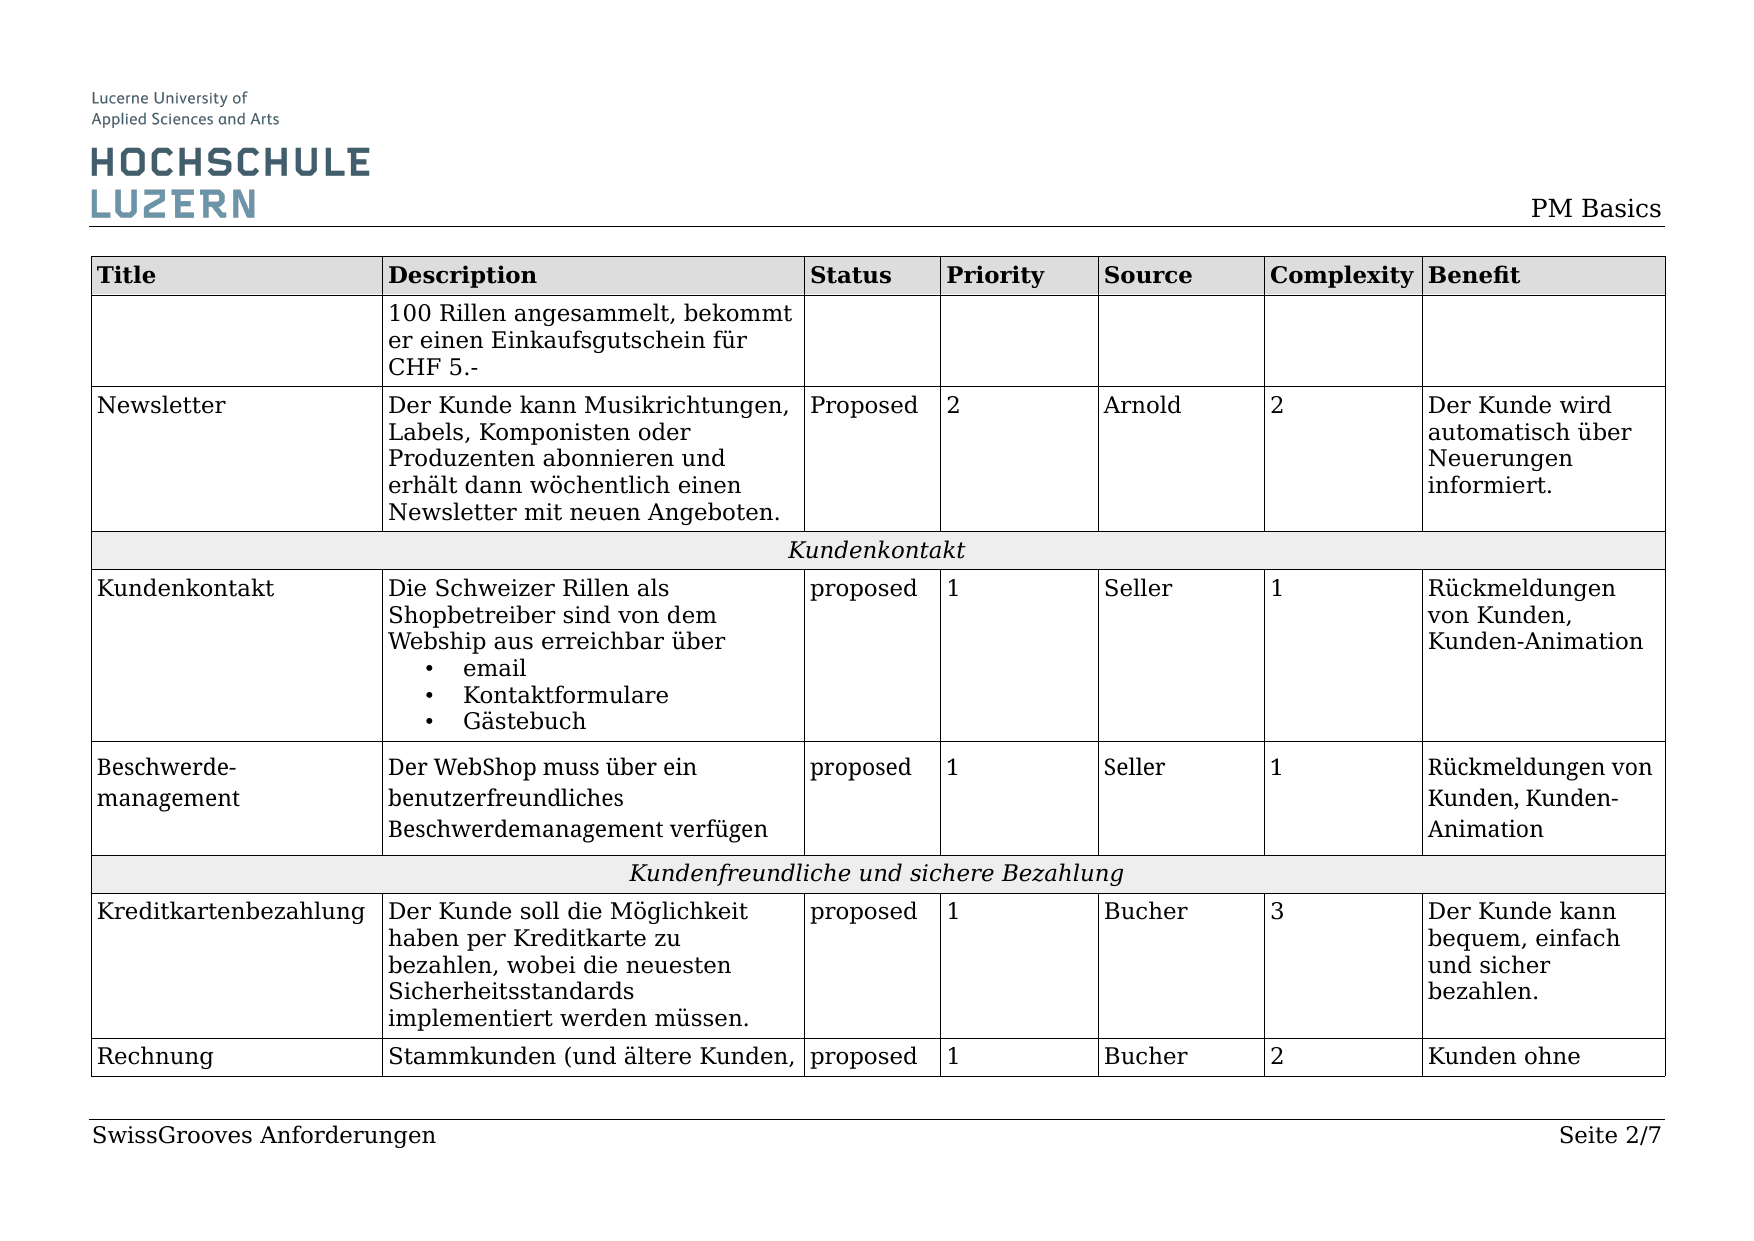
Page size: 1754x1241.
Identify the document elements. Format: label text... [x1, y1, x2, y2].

table_cell 1 [941, 742, 1098, 854]
table_cell Rückmeldungen von Kunden, Kunden-Animation [1423, 570, 1665, 741]
table_cell [1265, 296, 1422, 386]
table_cell Der Kunde wird automatisch über Neuerungen informiert. [1423, 387, 1665, 531]
table_cell Der Kunde soll die Möglichkeit haben per Kreditkarte zu bezahlen, wobei die neuesten Sicherheitsstandards implementiert werden müssen. [383, 894, 804, 1038]
table_cell 1 [1265, 742, 1422, 854]
table_cell [805, 296, 940, 386]
table_cell Seller [1099, 570, 1264, 741]
table_cell Die Schweizer Rillen als Shopbetreiber sind von dem Webship aus erreichbar über email Kontaktformulare Gästebuch [383, 570, 804, 741]
table_cell [1423, 296, 1665, 386]
table_cell 3 [1265, 894, 1422, 1038]
table_header Source [1099, 257, 1264, 294]
table_cell Der Kunde kann Musikrichtungen, Labels, Komponisten oder Produzenten abonnieren und erhält dann wöchentlich einen Newsletter mit neuen Angeboten. [383, 387, 804, 531]
table_cell Kundenkontakt [92, 570, 382, 741]
table_cell Bucher [1099, 894, 1264, 1038]
table_cell Kundenkontakt [92, 532, 1665, 569]
table_header Title [92, 257, 382, 294]
table_cell 1 [941, 894, 1098, 1038]
table_cell Rechnung [92, 1039, 382, 1076]
table_header Benefit [1423, 257, 1665, 294]
table_cell [941, 296, 1098, 386]
table_header Complexity [1265, 257, 1422, 294]
table_cell 1 [941, 1039, 1098, 1076]
table_cell Arnold [1099, 387, 1264, 531]
table_cell Stammkunden (und ältere Kunden, [383, 1039, 804, 1076]
table_cell 100 Rillen angesammelt, bekommt er einen Einkaufsgutschein für CHF 5.- [383, 296, 804, 386]
table_header Priority [941, 257, 1098, 294]
table_cell Proposed [805, 387, 940, 531]
table_cell Seller [1099, 742, 1264, 854]
table_cell Kundenfreundliche und sichere Bezahlung [92, 856, 1665, 893]
table_cell Kreditkartenbezahlung [92, 894, 382, 1038]
table_cell Kunden ohne [1423, 1039, 1665, 1076]
table_cell proposed [805, 742, 940, 854]
table_cell 2 [1265, 1039, 1422, 1076]
table_cell Bucher [1099, 1039, 1264, 1076]
table_cell Der WebShop muss über ein benutzerfreundliches Beschwerdemanagement verfügen [383, 742, 804, 854]
picture [91, 91, 370, 218]
table_cell Beschwerde-management [92, 742, 382, 854]
table_cell proposed [805, 570, 940, 741]
table_cell 1 [941, 570, 1098, 741]
table_cell 2 [1265, 387, 1422, 531]
table_header Status [805, 257, 940, 294]
table_cell Der Kunde kann bequem, einfach und sicher bezahlen. [1423, 894, 1665, 1038]
table_cell 2 [941, 387, 1098, 531]
table_cell proposed [805, 894, 940, 1038]
table_cell [92, 296, 382, 386]
table_cell proposed [805, 1039, 940, 1076]
table_cell [1099, 296, 1264, 386]
table_cell Newsletter [92, 387, 382, 531]
table_cell 1 [1265, 570, 1422, 741]
table_header Description [383, 257, 804, 294]
table_cell Rückmeldungen von Kunden, Kunden-Animation [1423, 742, 1665, 854]
